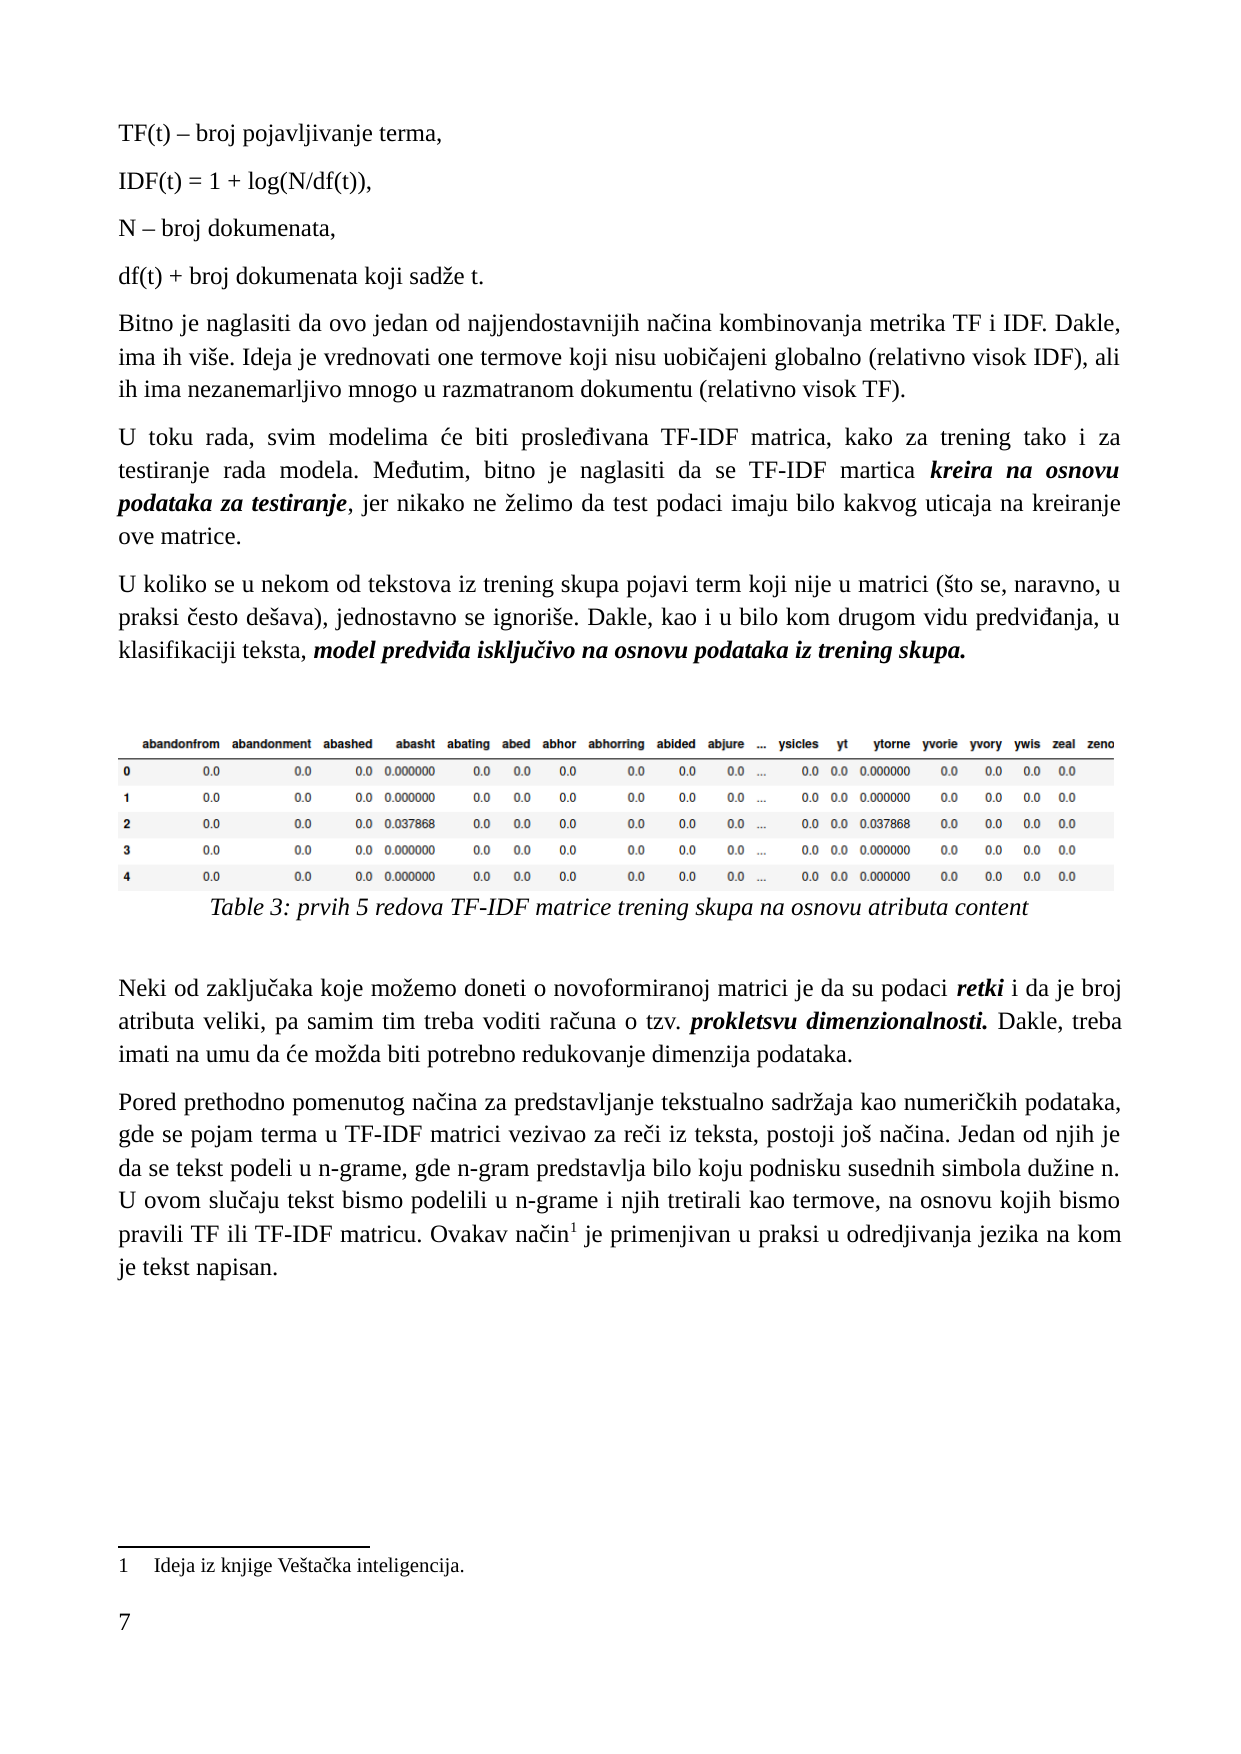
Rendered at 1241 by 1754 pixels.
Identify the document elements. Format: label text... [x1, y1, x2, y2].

picture [118, 730, 1123, 893]
text TF(t) – broj pojavljivanje terma, [118, 118, 1122, 147]
text Neki od zaključaka koje možemo doneti o novoformiranoj matrici je da su podaci retki i da je broj atributa veliki, pa samim tim treba voditi računa o tzv. prokletsvu dimenzionalnosti. Dakle, treba imati na umu da će možda biti potrebno redukovanje dimenzija podataka. [118, 973, 1122, 1068]
text IDF(t) = 1 + log(N/df(t)), [118, 166, 1122, 194]
text U koliko se u nekom od tekstova iz trening skupa pojavi term koji nije u matrici (što se, naravno, u praksi često dešava), jednostavno se ignoriše. Dakle, kao i u bilo kom drugom vidu predviđanja, u klasifikaciji teksta, model predviđa isključivo na osnovu podataka iz trening skupa. [118, 569, 1122, 664]
text Table 3: prvih 5 redova TF-IDF matrice trening skupa na osnovu atributa content [118, 893, 1122, 921]
text Ideja iz knjige Veštačka inteligencija. [118, 1553, 1122, 1577]
text N – broj dokumenata, [118, 213, 1122, 242]
text U toku rada, svim modelima će biti prosleđivana TF-IDF matrica, kako za trening tako i za testiranje rada modela. Međutim, bitno je naglasiti da se TF-IDF martica kreira na osnovu podataka za testiranje, jer nikako ne želimo da test podaci imaju bilo kakvog uticaja na kreiranje ove matrice. [118, 422, 1122, 550]
text Pored prethodno pomenutog načina za predstavljanje tekstualno sadržaja kao numeričkih podataka, gde se pojam terma u TF-IDF matrici vezivao za reči iz teksta, postoji još načina. Jedan od njih je da se tekst podeli u n-grame, gde n-gram predstavlja bilo koju podnisku susednih simbola dužine n. U ovom slučaju tekst bismo podelili u n-grame i njih tretirali kao termove, na osnovu kojih bismo pravili TF ili TF-IDF matricu. Ovakav način je primenjivan u praksi u odredjivanja jezika na kom je tekst napisan. [118, 1087, 1122, 1280]
text Bitno je naglasiti da ovo jedan od najjendostavnijih načina kombinovanja metrika TF i IDF. Dakle, ima ih više. Ideja je vrednovati one termove koji nisu uobičajeni globalno (relativno visok IDF), ali ih ima nezanemarljivo mnogo u razmatranom dokumentu (relativno visok TF). [118, 308, 1122, 403]
text df(t) + broj dokumenata koji sadže t. [118, 261, 1122, 290]
